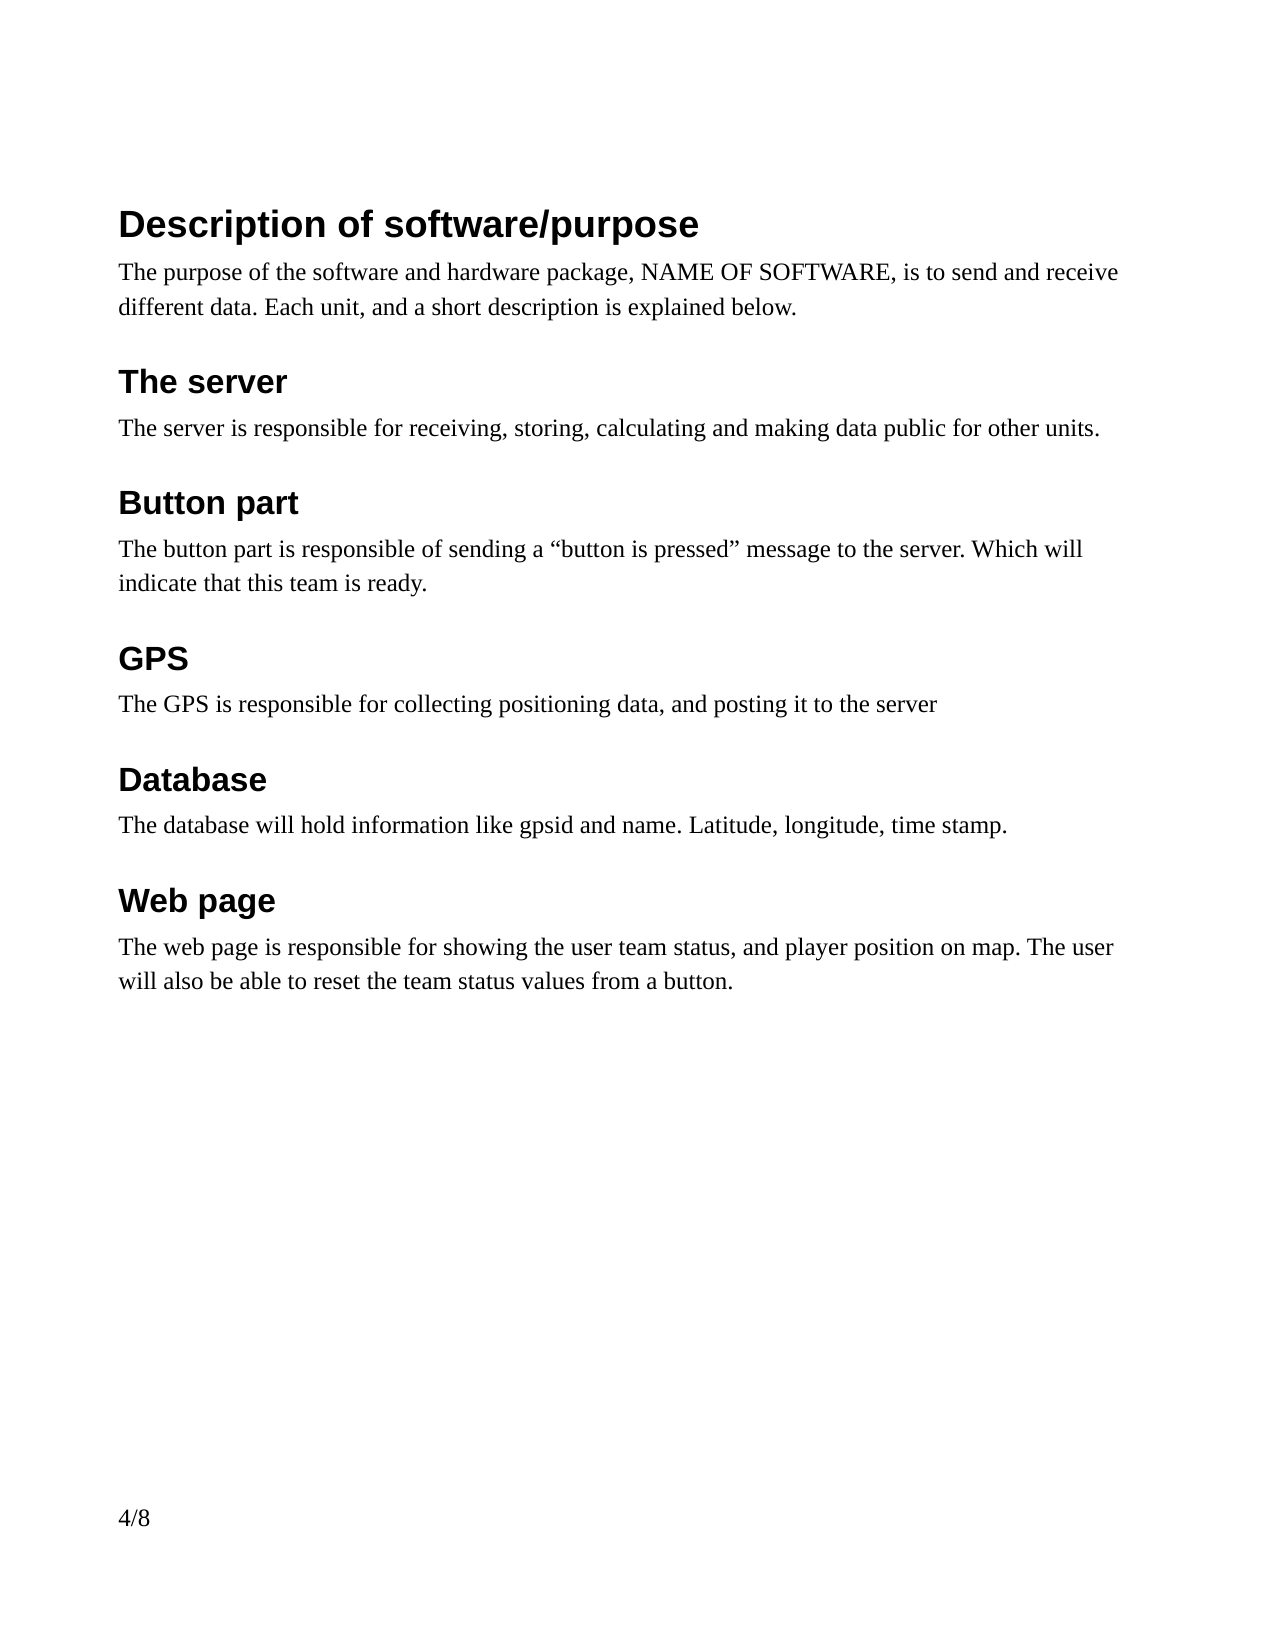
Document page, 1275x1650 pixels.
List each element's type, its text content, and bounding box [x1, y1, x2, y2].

text The GPS is responsible for collecting positioning data, and posting it to the server [118, 689, 1157, 718]
text The button part is responsible of sending a “button is pressed” message to the server. Which will indicate that this team is ready. [118, 534, 1157, 597]
text The database will hold information like gpsid and name. Latitude, longitude, time stamp. [118, 811, 1157, 839]
subtitle Database [118, 759, 1157, 798]
subtitle Button part [118, 483, 1157, 522]
text The web page is responsible for showing the user team status, and player position on map. The user will also be able to reset the team status values from a button. [118, 932, 1157, 995]
subtitle Description of software/purpose [118, 201, 1157, 245]
text The server is responsible for receiving, storing, calculating and making data public for other units. [118, 413, 1157, 442]
subtitle GPS [118, 638, 1157, 677]
subtitle The server [118, 362, 1157, 401]
subtitle Web page [118, 881, 1157, 919]
text The purpose of the software and hardware package, NAME OF SOFTWARE, is to send and receive different data. Each unit, and a short description is explained below. [118, 257, 1157, 321]
